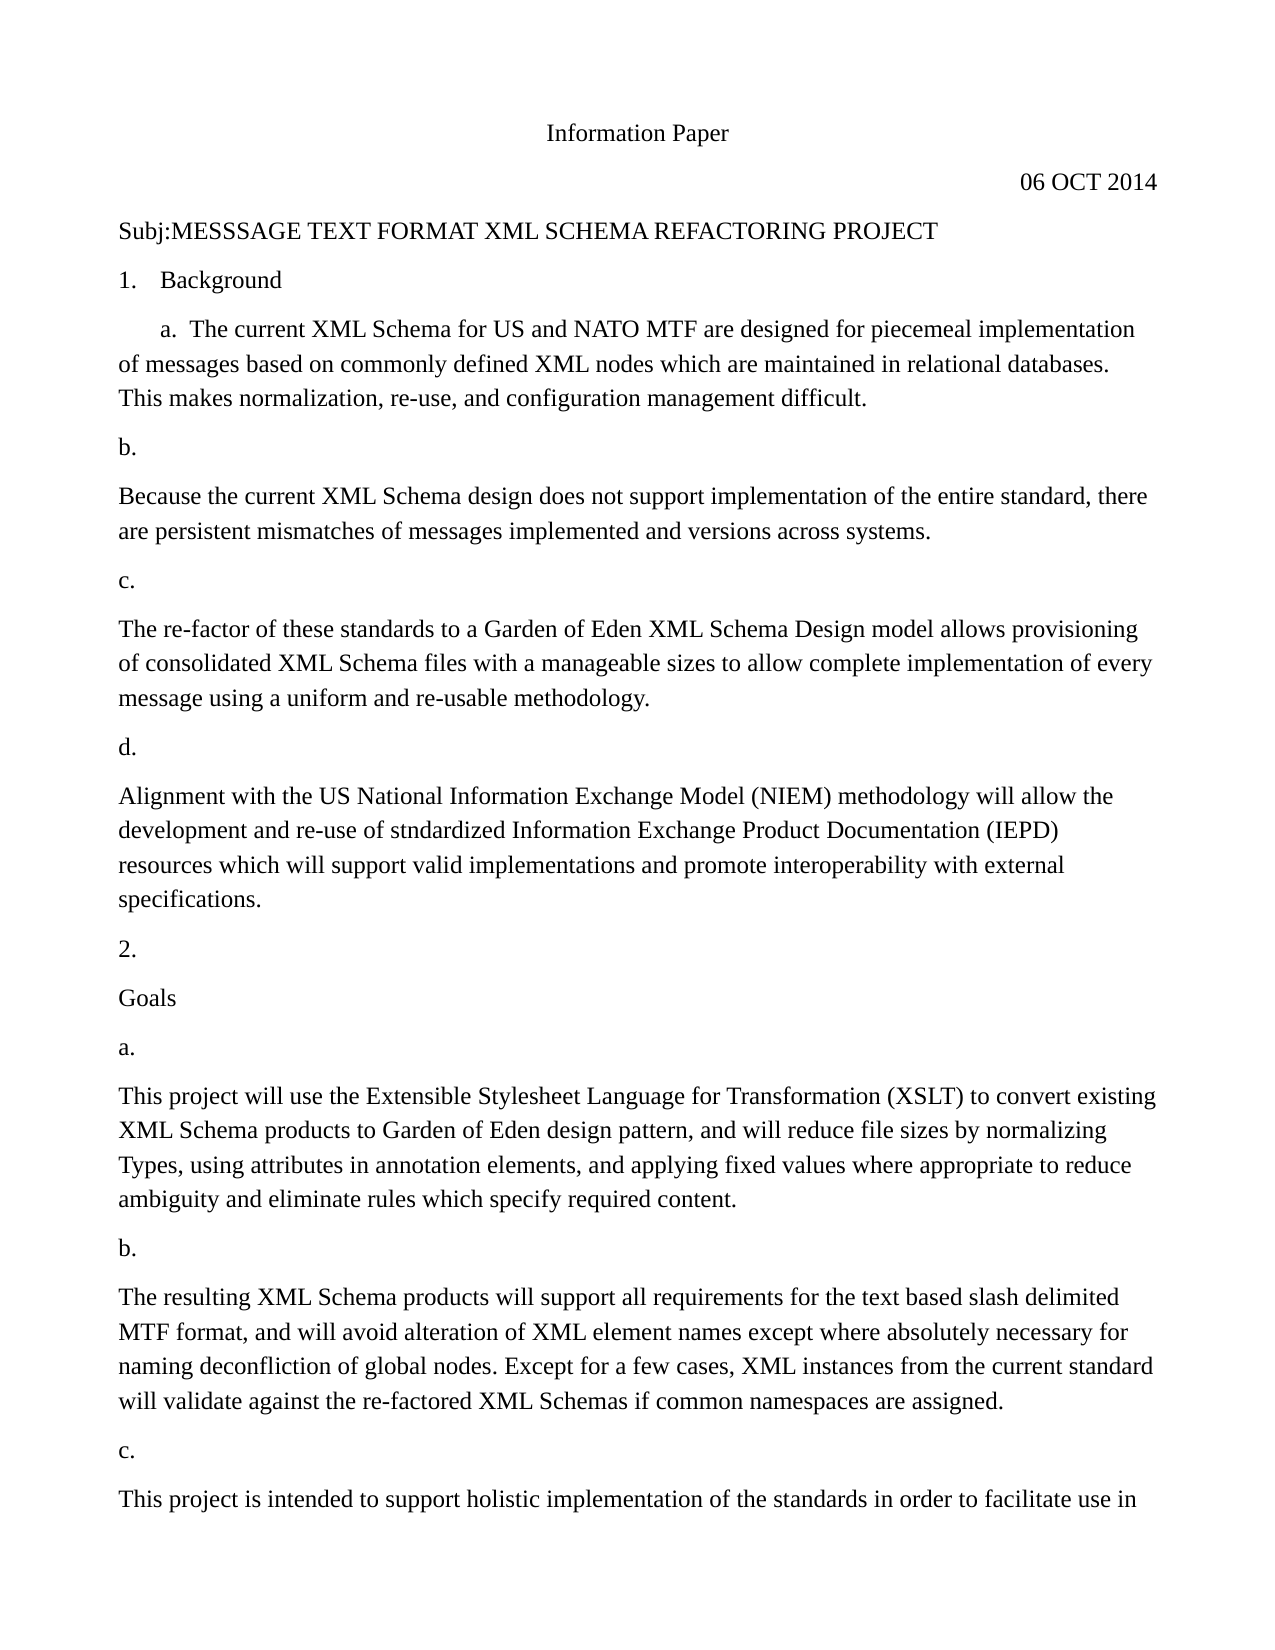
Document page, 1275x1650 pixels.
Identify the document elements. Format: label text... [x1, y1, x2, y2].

text d. [118, 732, 1157, 761]
text b. [118, 1233, 1157, 1262]
text 1. Background [118, 265, 1157, 294]
text b. [118, 432, 1157, 461]
text Goals [118, 983, 1157, 1011]
text c. [118, 565, 1157, 594]
text The re-factor of these standards to a Garden of Eden XML Schema Design model allows provisioning of consolidated XML Schema files with a manageable sizes to allow complete implementation of every message using a uniform and re-usable methodology. [118, 614, 1157, 712]
text This project will use the Extensible Stylesheet Language for Transformation (XSLT) to convert existing XML Schema products to Garden of Eden design pattern, and will reduce file sizes by normalizing Types, using attributes in annotation elements, and applying fixed values where appropriate to reduce ambiguity and eliminate rules which specify required content. [118, 1081, 1157, 1213]
text Subj:MESSSAGE TEXT FORMAT XML SCHEMA REFACTORING PROJECT [118, 216, 1157, 245]
text 2. [118, 934, 1157, 962]
text This project is intended to support holistic implementation of the standards in order to facilitate use in [118, 1484, 1157, 1513]
text 06 OCT 2014 [118, 167, 1157, 196]
text Because the current XML Schema design does not support implementation of the entire standard, there are persistent mismatches of messages implemented and versions across systems. [118, 481, 1157, 545]
text a. [118, 1032, 1157, 1061]
text a. The current XML Schema for US and NATO MTF are designed for piecemeal implementation of messages based on commonly defined XML nodes which are maintained in relational databases. This makes normalization, re-use, and configuration management difficult. [118, 314, 1157, 412]
text c. [118, 1435, 1157, 1464]
text Information Paper [118, 118, 1157, 147]
text Alignment with the US National Information Exchange Model (NIEM) methodology will allow the development and re-use of stndardized Information Exchange Product Documentation (IEPD) resources which will support valid implementations and promote interoperability with external specifications. [118, 781, 1157, 913]
text The resulting XML Schema products will support all requirements for the text based slash delimited MTF format, and will avoid alteration of XML element names except where absolutely necessary for naming deconfliction of global nodes. Except for a few cases, XML instances from the current standard will validate against the re-factored XML Schemas if common namespaces are assigned. [118, 1282, 1157, 1414]
